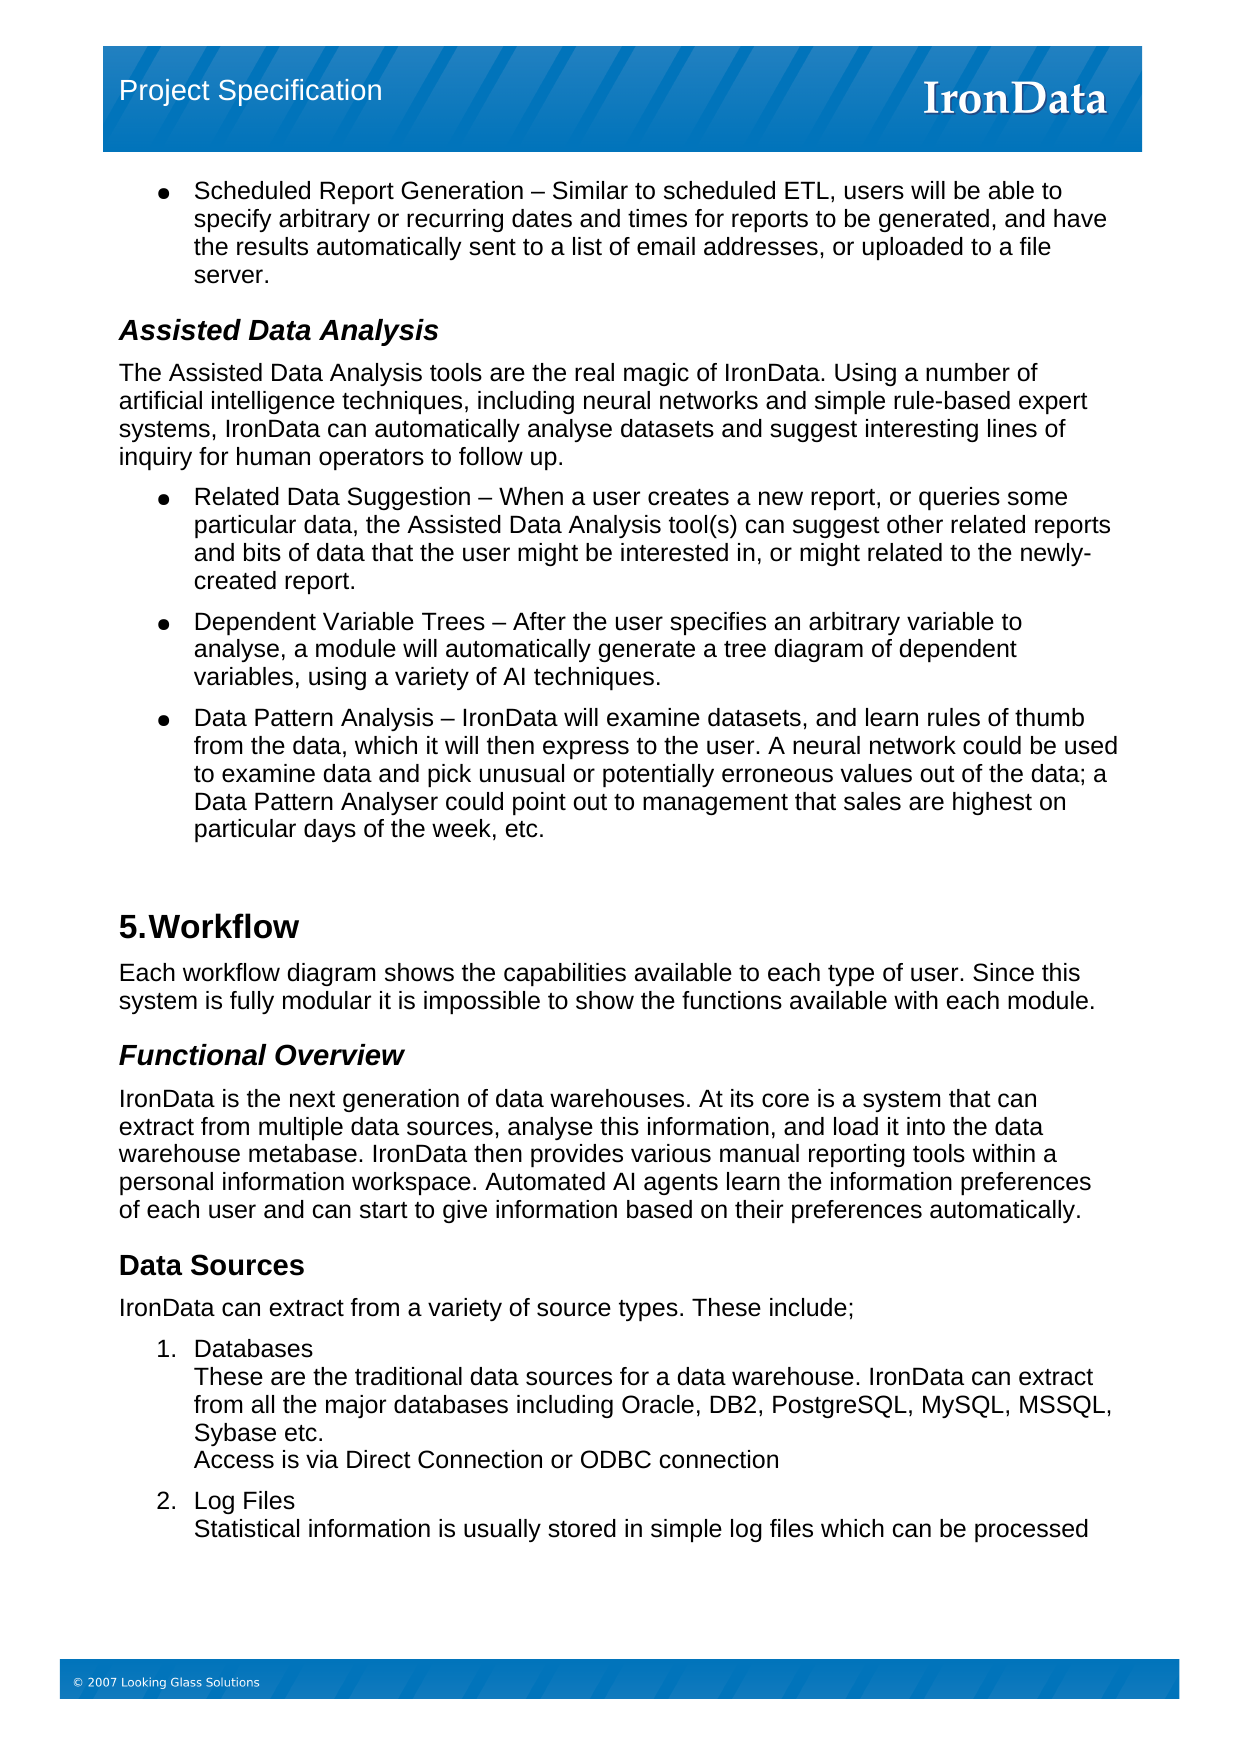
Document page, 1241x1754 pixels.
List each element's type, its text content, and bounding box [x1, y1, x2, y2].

list Data Pattern Analysis – IronData will examine datasets, and learn rules of thumb from the data, which it will then express to the user. A neural network could be used to examine data and pick unusual or potentially erroneous values out of the data; a Data Pattern Analyser could point out to management that sales are highest on particular days of the week, etc. [156, 703, 1120, 843]
subtitle Workflow [119, 908, 1120, 946]
text The Assisted Data Analysis tools are the real magic of IronData. Using a number of artificial intelligence techniques, including neural networks and simple rule-based expert systems, IronData can automatically analyse datasets and suggest interesting lines of inquiry for human operators to follow up. [119, 359, 1120, 471]
list Log Files Statistical information is usually stored in simple log files which can be processed [156, 1487, 1120, 1542]
list Scheduled Report Generation – Similar to scheduled ETL, users will be able to specify arbitrary or recurring dates and times for reports to be generated, and have the results automatically sent to a list of email addresses, or uploaded to a file server. [156, 177, 1120, 289]
text IronData can extract from a variety of source types. These include; [119, 1294, 1120, 1322]
list Related Data Suggestion – When a user creates a new report, or queries some particular data, the Assisted Data Analysis tool(s) can suggest other related reports and bits of data that the user might be interested in, or might related to the newly-created report. [156, 483, 1120, 595]
list Dependent Variable Trees – After the user specifies an arbitrary variable to analyse, a module will automatically generate a tree diagram of dependent variables, using a variety of AI techniques. [156, 607, 1120, 691]
subtitle Data Sources [119, 1249, 1120, 1282]
text Each workflow diagram shows the capabilities available to each type of user. Since this system is fully modular it is impossible to show the functions available with each module. [119, 958, 1120, 1014]
picture [103, 46, 1143, 152]
subtitle Assisted Data Analysis [119, 314, 1120, 346]
subtitle Functional Overview [119, 1039, 1120, 1072]
text IronData is the next generation of data warehouses. At its core is a system that can extract from multiple data sources, analyse this information, and load it into the data warehouse metabase. IronData then provides various manual reporting tools within a personal information workspace. Automated AI agents learn the information preferences of each user and can start to give information based on their preferences automatically. [119, 1084, 1120, 1224]
list Databases These are the traditional data sources for a data warehouse. IronData can extract from all the major databases including Oracle, DB2, PostgreSQL, MySQL, MSSQL, Sybase etc. Access is via Direct Connection or ODBC connection [156, 1334, 1120, 1474]
picture [59, 1659, 1180, 1699]
